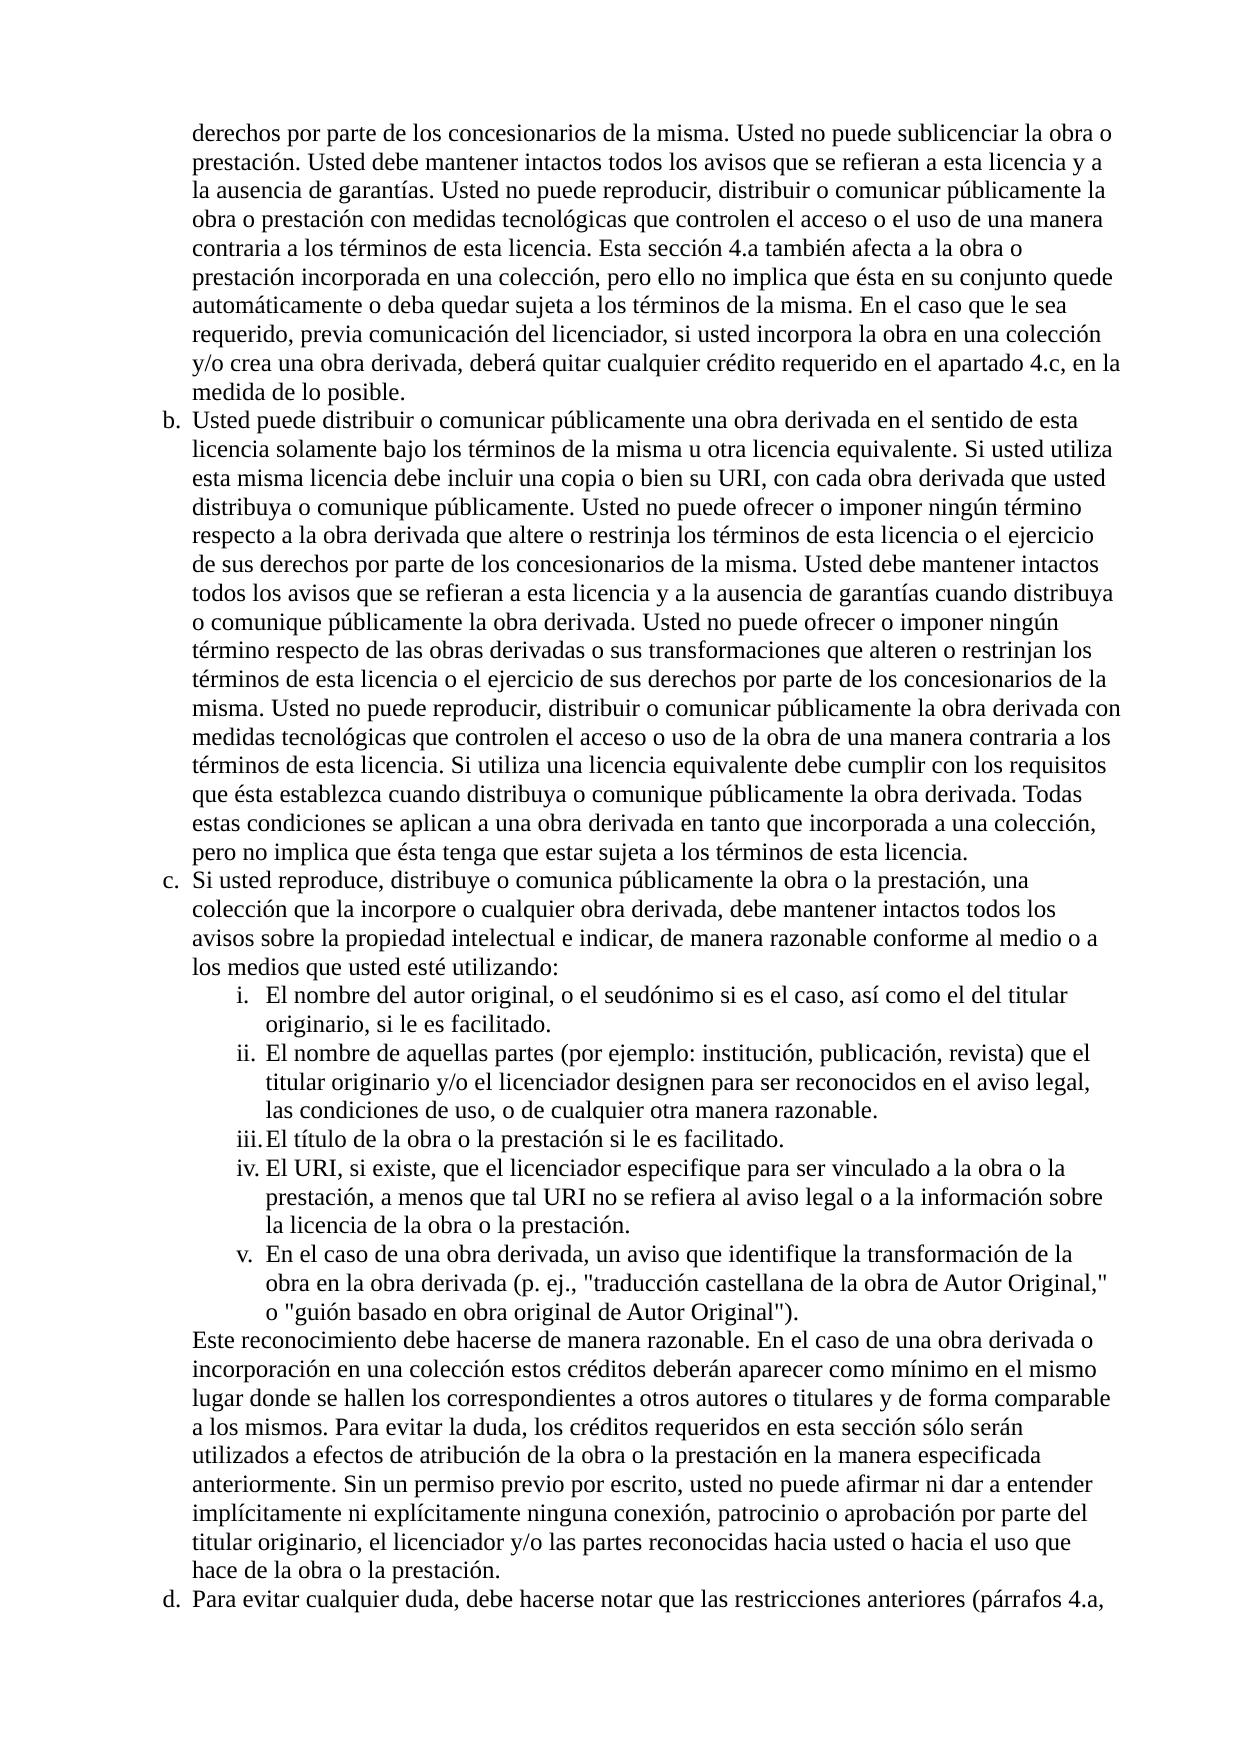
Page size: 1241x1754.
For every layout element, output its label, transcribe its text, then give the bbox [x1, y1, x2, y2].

list El nombre del autor original, o el seudónimo si es el caso, así como el del titular originario, si le es facilitado. [236, 981, 1122, 1038]
list El nombre de aquellas partes (por ejemplo: institución, publicación, revista) que el titular originario y/o el licenciador designen para ser reconocidos en el aviso legal, las condiciones de uso, o de cualquier otra manera razonable. [236, 1038, 1122, 1124]
list Este reconocimiento debe hacerse de manera razonable. En el caso de una obra derivada o incorporación en una colección estos créditos deberán aparecer como mínimo en el mismo lugar donde se hallen los correspondientes a otros autores o titulares y de forma comparable a los mismos. Para evitar la duda, los créditos requeridos en esta sección sólo serán utilizados a efectos de atribución de la obra o la prestación en la manera especificada anteriormente. Sin un permiso previo por escrito, usted no puede afirmar ni dar a entender implícitamente ni explícitamente ninguna conexión, patrocinio o aprobación por parte del titular originario, el licenciador y/o las partes reconocidas hacia usted o hacia el uso que hace de la obra o la prestación. [162, 1326, 1122, 1584]
list Si usted reproduce, distribuye o comunica públicamente la obra o la prestación, una colección que la incorpore o cualquier obra derivada, debe mantener intactos todos los avisos sobre la propiedad intelectual e indicar, de manera razonable conforme al medio o a los medios que usted esté utilizando: [162, 866, 1122, 981]
list Para evitar cualquier duda, debe hacerse notar que las restricciones anteriores (párrafos 4.a, [162, 1584, 1122, 1613]
list En el caso de una obra derivada, un aviso que identifique la transformación de la obra en la obra derivada (p. ej., "traducción castellana de la obra de Autor Original," o "guión basado en obra original de Autor Original"). [236, 1239, 1122, 1326]
list El URI, si existe, que el licenciador especifique para ser vinculado a la obra o la prestación, a menos que tal URI no se refiera al aviso legal o a la información sobre la licencia de la obra o la prestación. [236, 1153, 1122, 1239]
list Usted puede distribuir o comunicar públicamente una obra derivada en el sentido de esta licencia solamente bajo los términos de la misma u otra licencia equivalente. Si usted utiliza esta misma licencia debe incluir una copia o bien su URI, con cada obra derivada que usted distribuya o comunique públicamente. Usted no puede ofrecer o imponer ningún término respecto a la obra derivada que altere o restrinja los términos de esta licencia o el ejercicio de sus derechos por parte de los concesionarios de la misma. Usted debe mantener intactos todos los avisos que se refieran a esta licencia y a la ausencia de garantías cuando distribuya o comunique públicamente la obra derivada. Usted no puede ofrecer o imponer ningún término respecto de las obras derivadas o sus transformaciones que alteren o restrinjan los términos de esta licencia o el ejercicio de sus derechos por parte de los concesionarios de la misma. Usted no puede reproducir, distribuir o comunicar públicamente la obra derivada con medidas tecnológicas que controlen el acceso o uso de la obra de una manera contraria a los términos de esta licencia. Si utiliza una licencia equivalente debe cumplir con los requisitos que ésta establezca cuando distribuya o comunique públicamente la obra derivada. Todas estas condiciones se aplican a una obra derivada en tanto que incorporada a una colección, pero no implica que ésta tenga que estar sujeta a los términos de esta licencia. [162, 406, 1122, 866]
list derechos por parte de los concesionarios de la misma. Usted no puede sublicenciar la obra o prestación. Usted debe mantener intactos todos los avisos que se refieran a esta licencia y a la ausencia de garantías. Usted no puede reproducir, distribuir o comunicar públicamente la obra o prestación con medidas tecnológicas que controlen el acceso o el uso de una manera contraria a los términos de esta licencia. Esta sección 4.a también afecta a la obra o prestación incorporada en una colección, pero ello no implica que ésta en su conjunto quede automáticamente o deba quedar sujeta a los términos de la misma. En el caso que le sea requerido, previa comunicación del licenciador, si usted incorpora la obra en una colección y/o crea una obra derivada, deberá quitar cualquier crédito requerido en el apartado 4.c, en la medida de lo posible. [162, 118, 1122, 406]
list El título de la obra o la prestación si le es facilitado. [236, 1124, 1122, 1153]
